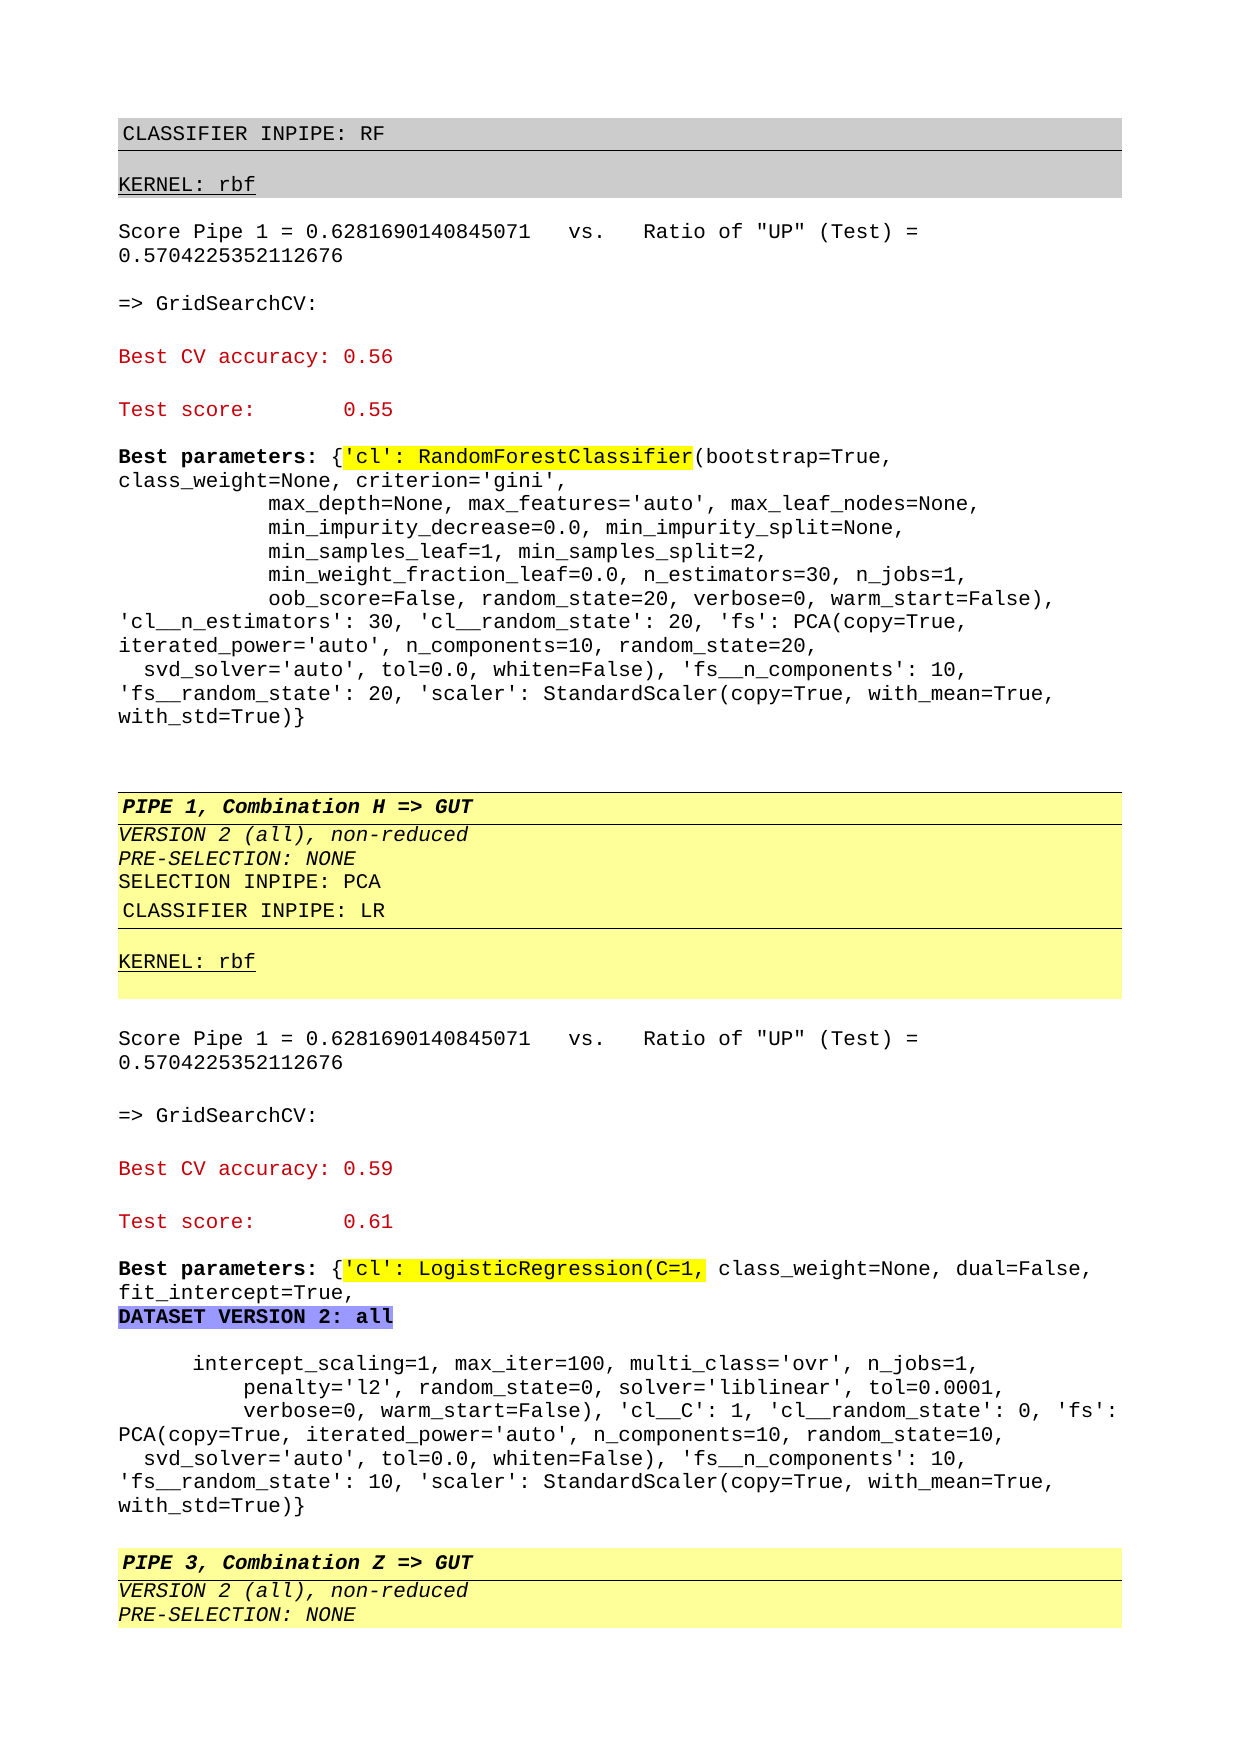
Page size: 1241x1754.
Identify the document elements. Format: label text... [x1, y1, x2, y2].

text svd_solver='auto', tol=0.0, whiten=False), 'fs__n_components': 10, 'fs__random_state': 10, 'scaler': StandardScaler(copy=True, with_mean=True, with_std=True)} [118, 1448, 1122, 1518]
text => GridSearchCV: [118, 292, 1122, 316]
text svd_solver='auto', tol=0.0, whiten=False), 'fs__n_components': 10, 'fs__random_state': 20, 'scaler': StandardScaler(copy=True, with_mean=True, with_std=True)} [118, 659, 1122, 730]
text KERNEL: rbf [118, 174, 1122, 198]
text Best parameters: {'cl': LogisticRegression(C=1, class_weight=None, dual=False, fit_intercept=True, [118, 1258, 1122, 1306]
text Score Pipe 1 = 0.6281690140845071 vs. Ratio of "UP" (Test) = 0.5704225352112676 [118, 1028, 1122, 1075]
text Score Pipe 1 = 0.6281690140845071 vs. Ratio of "UP" (Test) = 0.5704225352112676 [118, 222, 1122, 269]
text verbose=0, warm_start=False), 'cl__C': 1, 'cl__random_state': 0, 'fs': PCA(copy=True, iterated_power='auto', n_components=10, random_state=10, [118, 1400, 1122, 1448]
text DATASET VERSION 2: all [118, 1306, 1122, 1329]
text CLASSIFIER INPIPE: LR [118, 895, 1122, 928]
text CLASSIFIER INPIPE: RF [118, 118, 1122, 150]
text VERSION 2 (all), non-reduced [118, 1581, 1122, 1604]
text intercept_scaling=1, max_iter=100, multi_class='ovr', n_jobs=1, [118, 1353, 1122, 1377]
text PIPE 1, Combination H => GUT [118, 793, 1122, 824]
text min_samples_leaf=1, min_samples_split=2, [118, 541, 1122, 564]
text min_weight_fraction_leaf=0.0, n_estimators=30, n_jobs=1, [118, 564, 1122, 588]
text PIPE 3, Combination Z => GUT [118, 1548, 1122, 1580]
text penalty='l2', random_state=0, solver='liblinear', tol=0.0001, [118, 1377, 1122, 1400]
text Test score: 0.55 [118, 399, 1122, 422]
text PRE-SELECTION: NONE [118, 848, 1122, 872]
text max_depth=None, max_features='auto', max_leaf_nodes=None, [118, 493, 1122, 517]
text Best CV accuracy: 0.56 [118, 346, 1122, 369]
text oob_score=False, random_state=20, verbose=0, warm_start=False), 'cl__n_estimators': 30, 'cl__random_state': 20, 'fs': PCA(copy=True, iterated_power='auto', n_components=10, random_state=20, [118, 588, 1122, 659]
text Test score: 0.61 [118, 1211, 1122, 1235]
text min_impurity_decrease=0.0, min_impurity_split=None, [118, 517, 1122, 541]
text Best parameters: {'cl': RandomForestClassifier(bootstrap=True, class_weight=None, criterion='gini', [118, 446, 1122, 493]
text Best CV accuracy: 0.59 [118, 1158, 1122, 1182]
text SELECTION INPIPE: PCA [118, 872, 1122, 895]
text KERNEL: rbf [118, 951, 1122, 975]
text PRE-SELECTION: NONE [118, 1604, 1122, 1628]
text => GridSearchCV: [118, 1105, 1122, 1128]
text VERSION 2 (all), non-reduced [118, 825, 1122, 848]
